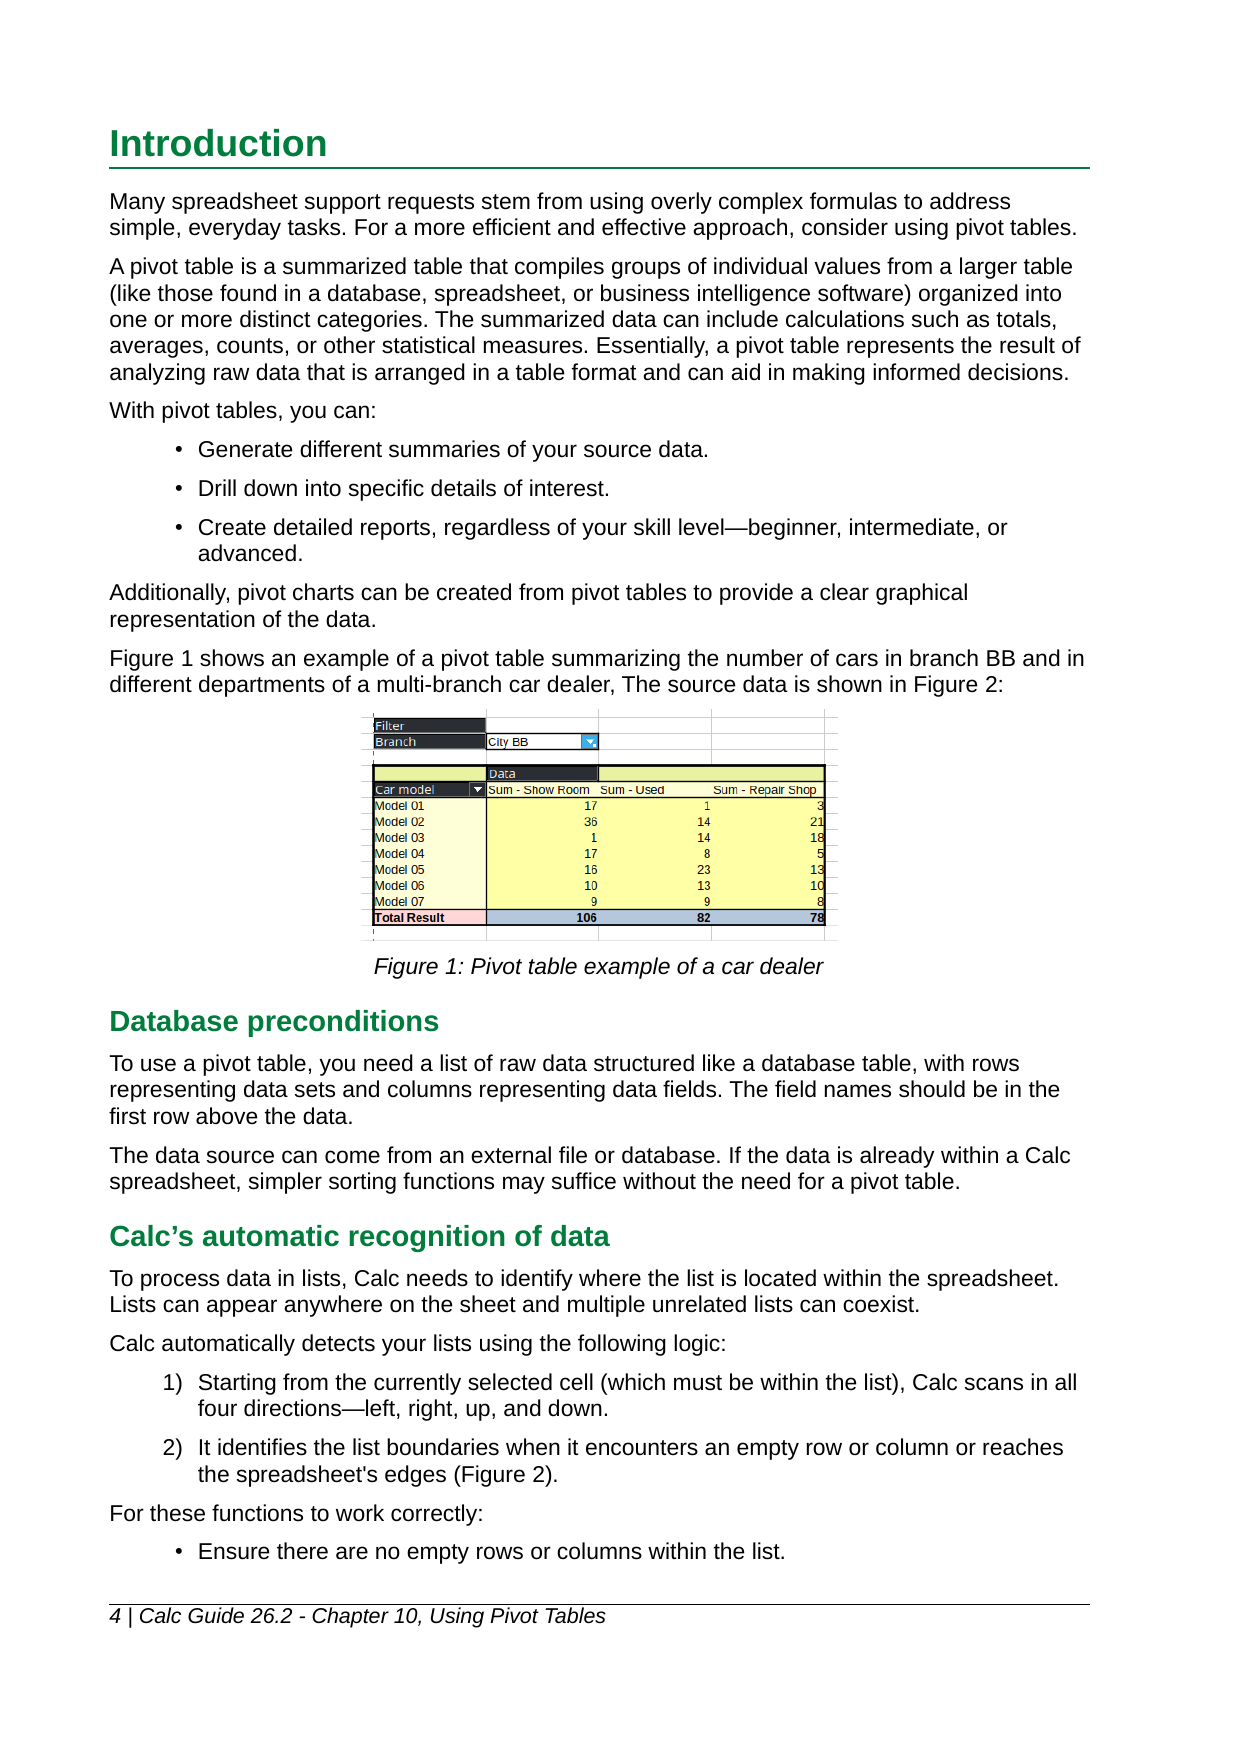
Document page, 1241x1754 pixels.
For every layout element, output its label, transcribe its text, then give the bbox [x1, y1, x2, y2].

text Figure 1 shows an example of a pivot table summarizing the number of cars in branch BB and in different departments of a multi-branch car dealer, The source data is shown in Figure 2: [109, 644, 1090, 697]
list It identifies the list boundaries when it encounters an empty row or column or reaches the spreadsheet's edges (Figure 2). [183, 1434, 1090, 1487]
subtitle Database preconditions [109, 1004, 1090, 1038]
text Additionally, pivot charts can be created from pivot tables to provide a clear graphical representation of the data. [109, 579, 1090, 632]
list Drill down into specific details of interest. [183, 475, 1090, 502]
list Create detailed reports, regardless of your skill level—beginner, intermediate, or advanced. [183, 514, 1090, 567]
list For these functions to work correctly: [109, 1499, 1090, 1526]
text Figure 1: Pivot table example of a car dealer [361, 953, 838, 979]
text To use a pivot table, you need a list of raw data structured like a database table, with rows representing data sets and columns representing data fields. The field names should be in the first row above the data. [109, 1050, 1090, 1129]
picture [361, 709, 838, 941]
list Generate different summaries of your source data. [183, 436, 1090, 463]
subtitle Introduction [109, 121, 1090, 167]
text A pivot table is a summarized table that compiles groups of individual values from a larger table (like those found in a database, spreadsheet, or business intelligence software) organized into one or more distinct categories. The summarized data can include calculations such as totals, averages, counts, or other statistical measures. Essentially, a pivot table represents the result of analyzing raw data that is arranged in a table format and can aid in making informed decisions. [109, 253, 1090, 385]
list With pivot tables, you can: [109, 397, 1090, 424]
text To process data in lists, Calc needs to identify where the list is located within the spreadsheet. Lists can appear anywhere on the sheet and multiple unrelated lists can coexist. [109, 1265, 1090, 1318]
list Calc automatically detects your lists using the following logic: [109, 1330, 1090, 1357]
text The data source can come from an external file or database. If the data is already within a Calc spreadsheet, simpler sorting functions may suffice without the need for a pivot table. [109, 1142, 1090, 1194]
text Many spreadsheet support requests stem from using overly complex formulas to address simple, everyday tasks. For a more efficient and effective approach, consider using pivot tables. [109, 188, 1090, 241]
list Starting from the currently selected cell (which must be within the list), Calc scans in all four directions—left, right, up, and down. [183, 1369, 1090, 1422]
subtitle Calc’s automatic recognition of data [109, 1219, 1090, 1253]
list Ensure there are no empty rows or columns within the list. [183, 1538, 1090, 1565]
